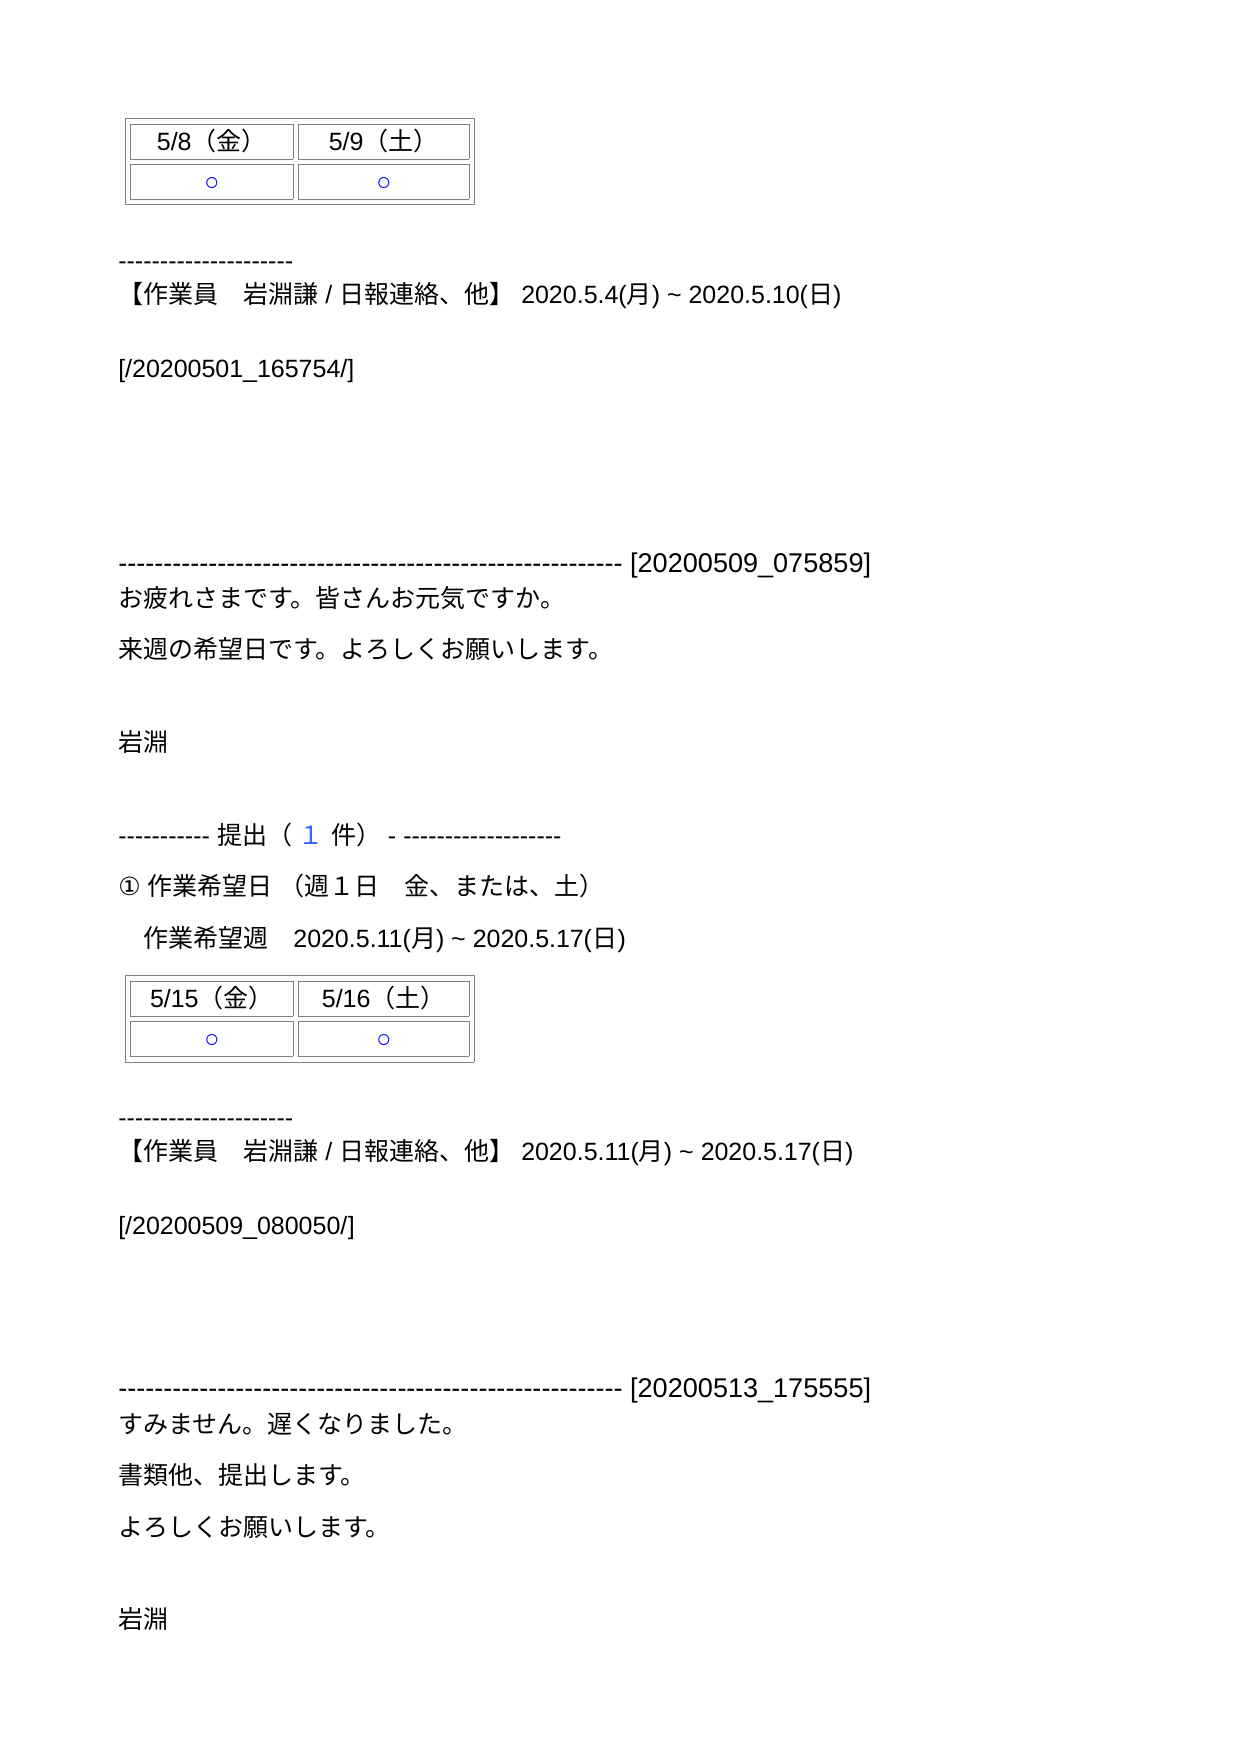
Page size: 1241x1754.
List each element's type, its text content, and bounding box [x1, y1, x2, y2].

text -------------------------------------------------------- [20200513_175555] [118, 1372, 1122, 1403]
text 作業希望週 2020.5.11(月) ~ 2020.5.17(日) [118, 924, 1122, 953]
text 【作業員 岩淵謙 / 日報連絡、他】 2020.5.11(月) ~ 2020.5.17(日) [118, 1137, 1122, 1166]
table_cell ○ [296, 1016, 471, 1056]
text 来週の希望日です。よろしくお願いします。 [118, 636, 1122, 664]
text -------------------------------------------------------- [20200509_075859] [118, 547, 1122, 578]
table_header 5/15（金） [128, 976, 296, 1016]
text 書類他、提出します。 [118, 1461, 1122, 1490]
text --------------------- [118, 1103, 1122, 1132]
text お疲れさまです。皆さんお元気ですか。 [118, 584, 1122, 613]
text すみません。遅くなりました。 [118, 1410, 1122, 1438]
text 【作業員 岩淵謙 / 日報連絡、他】 2020.5.4(月) ~ 2020.5.10(日) [118, 280, 1122, 309]
text [/20200501_165754/] [118, 354, 1122, 383]
table_cell ○ [128, 159, 296, 199]
table_cell ○ [128, 1016, 296, 1056]
table_header 5/9（土） [296, 119, 471, 158]
text よろしくお願いします。 [118, 1513, 1122, 1541]
text 岩淵 [118, 728, 1122, 757]
table_cell ○ [296, 159, 471, 199]
text ① 作業希望日 （週１日 金、または、土） [118, 872, 1122, 901]
text [/20200509_080050/] [118, 1211, 1122, 1240]
table_header 5/8（金） [128, 119, 296, 158]
text 岩淵 [118, 1605, 1122, 1634]
table_header 5/16（土） [296, 976, 471, 1016]
text ----------- 提出（ １ 件） - ------------------- [118, 821, 1122, 850]
text --------------------- [118, 246, 1122, 274]
